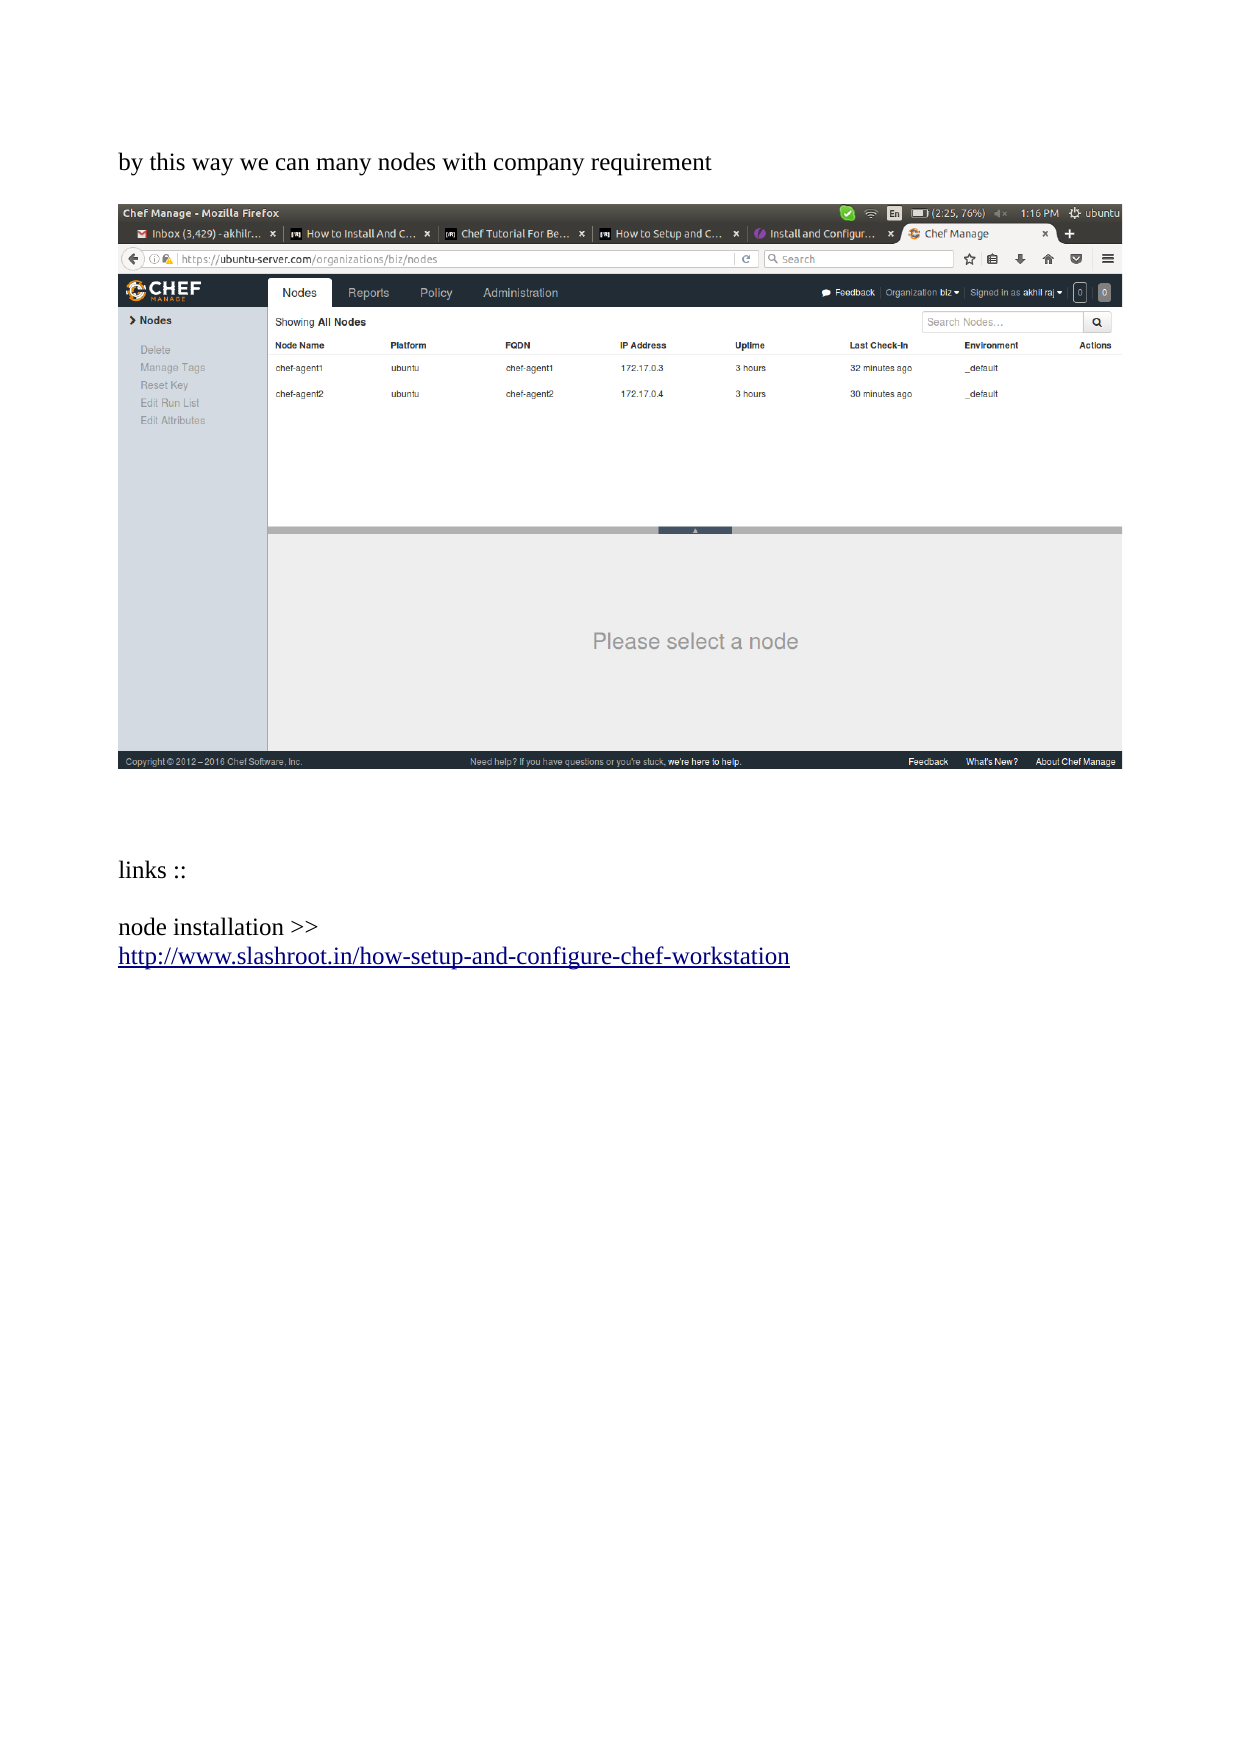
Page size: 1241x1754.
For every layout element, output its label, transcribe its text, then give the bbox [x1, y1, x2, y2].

text by this way we can many nodes with company requirement [118, 147, 1122, 176]
picture [118, 204, 1123, 769]
text node installation >> [118, 912, 1122, 941]
text http://www.slashroot.in/how-setup-and-configure-chef-workstation [118, 941, 1122, 970]
text links :: [118, 855, 1122, 884]
